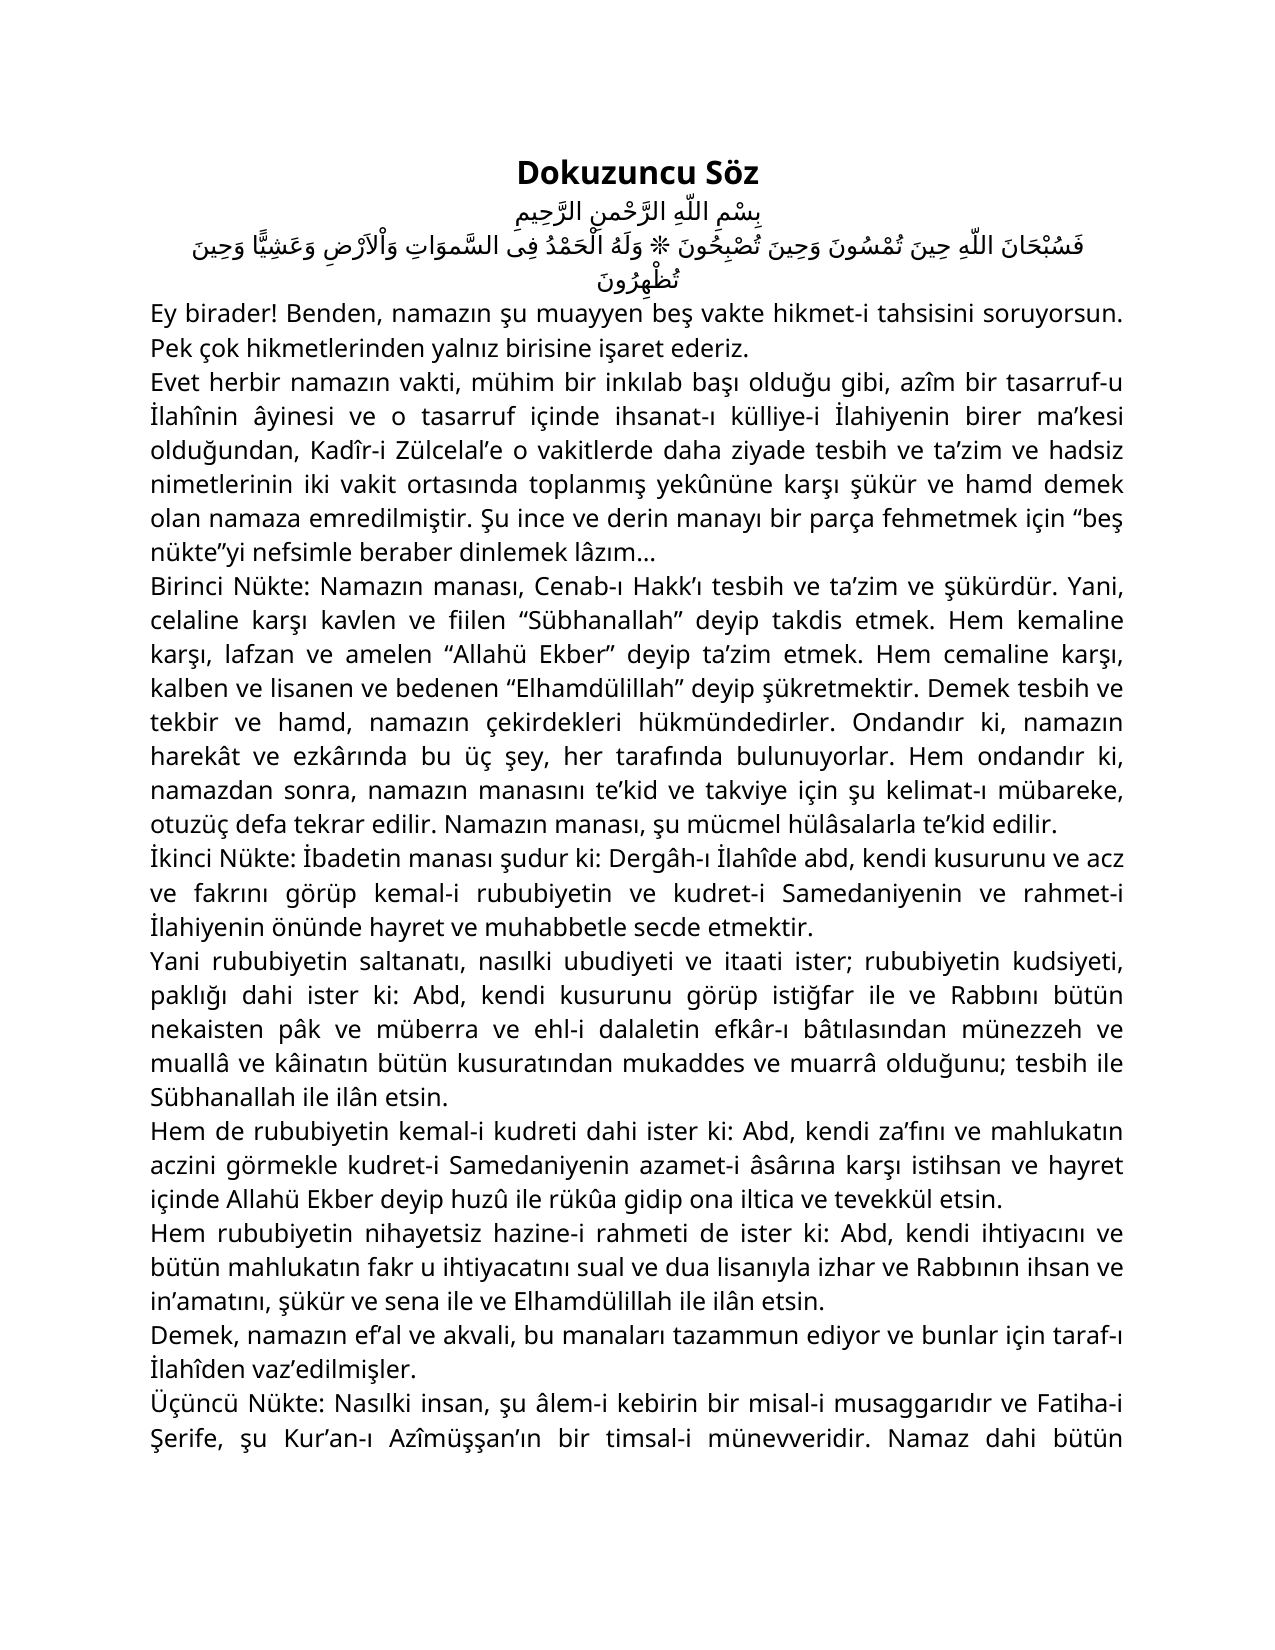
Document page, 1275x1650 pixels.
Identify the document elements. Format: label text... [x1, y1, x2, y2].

subtitle Dokuzuncu Söz [150, 150, 1125, 194]
text Hem rububiyetin nihayetsiz hazine-i rahmeti de ister ki: Abd, kendi ihtiyacını ve bütün mahlukatın fakr u ihtiyacatını sual ve dua lisanıyla izhar ve Rabbının ihsan ve in’amatını, şükür ve sena ile ve Elhamdülillah ile ilân etsin. [150, 1216, 1125, 1318]
text Hem de rububiyetin kemal-i kudreti dahi ister ki: Abd, kendi za’fını ve mahlukatın aczini görmekle kudret-i Samedaniyenin azamet-i âsârına karşı istihsan ve hayret içinde Allahü Ekber deyip huzû ile rükûa gidip ona iltica ve tevekkül etsin. [150, 1114, 1125, 1216]
text Üçüncü Nükte: Nasılki insan, şu âlem-i kebirin bir misal-i musaggarıdır ve Fatiha-i Şerife, şu Kur’an-ı Azîmüşşan’ın bir timsal-i münevveridir. Namaz dahi bütün [150, 1386, 1125, 1454]
text İkinci Nükte: İbadetin manası şudur ki: Dergâh-ı İlahîde abd, kendi kusurunu ve acz ve fakrını görüp kemal-i rububiyetin ve kudret-i Samedaniyenin ve rahmet-i İlahiyenin önünde hayret ve muhabbetle secde etmektir. [150, 841, 1125, 943]
text بِسْمِ اللّهِ الرَّحْمنِ الرَّحِيمِ [150, 194, 1125, 228]
text Ey birader! Benden, namazın şu muayyen beş vakte hikmet-i tahsisini soruyorsun. Pek çok hikmetlerinden yalnız birisine işaret ederiz. [150, 296, 1125, 364]
text Demek, namazın ef’al ve akvali, bu manaları tazammun ediyor ve bunlar için taraf-ı İlahîden vaz’edilmişler. [150, 1318, 1125, 1386]
text Evet herbir namazın vakti, mühim bir inkılab başı olduğu gibi, azîm bir tasarruf-u İlahînin âyinesi ve o tasarruf içinde ihsanat-ı külliye-i İlahiyenin birer ma’kesi olduğundan, Kadîr-i Zülcelal’e o vakitlerde daha ziyade tesbih ve ta’zim ve hadsiz nimetlerinin iki vakit ortasında toplanmış yekûnüne karşı şükür ve hamd demek olan namaza emredilmiştir. Şu ince ve derin manayı bir parça fehmetmek için “beş nükte”yi nefsimle beraber dinlemek lâzım… [150, 364, 1125, 569]
text Yani rububiyetin saltanatı, nasılki ubudiyeti ve itaati ister; rububiyetin kudsiyeti, paklığı dahi ister ki: Abd, kendi kusurunu görüp istiğfar ile ve Rabbını bütün nekaisten pâk ve müberra ve ehl-i dalaletin efkâr-ı bâtılasından münezzeh ve muallâ ve kâinatın bütün kusuratından mukaddes ve muarrâ olduğunu; tesbih ile Sübhanallah ile ilân etsin. [150, 943, 1125, 1114]
text فَسُبْحَانَ اللّهِ حِينَ تُمْسُونَ وَحِينَ تُصْبِحُونَ ❊ وَلَهُ الْحَمْدُ فِى السَّموَاتِ وَاْلاَرْضِ وَعَشِيًّا وَحِينَ تُظْهِرُونَ [150, 228, 1125, 296]
text Birinci Nükte: Namazın manası, Cenab-ı Hakk’ı tesbih ve ta’zim ve şükürdür. Yani, celaline karşı kavlen ve fiilen “Sübhanallah” deyip takdis etmek. Hem kemaline karşı, lafzan ve amelen “Allahü Ekber” deyip ta’zim etmek. Hem cemaline karşı, kalben ve lisanen ve bedenen “Elhamdülillah” deyip şükretmektir. Demek tesbih ve tekbir ve hamd, namazın çekirdekleri hükmündedirler. Ondandır ki, namazın harekât ve ezkârında bu üç şey, her tarafında bulunuyorlar. Hem ondandır ki, namazdan sonra, namazın manasını te’kid ve takviye için şu kelimat-ı mübareke, otuzüç defa tekrar edilir. Namazın manası, şu mücmel hülâsalarla te’kid edilir. [150, 569, 1125, 841]
